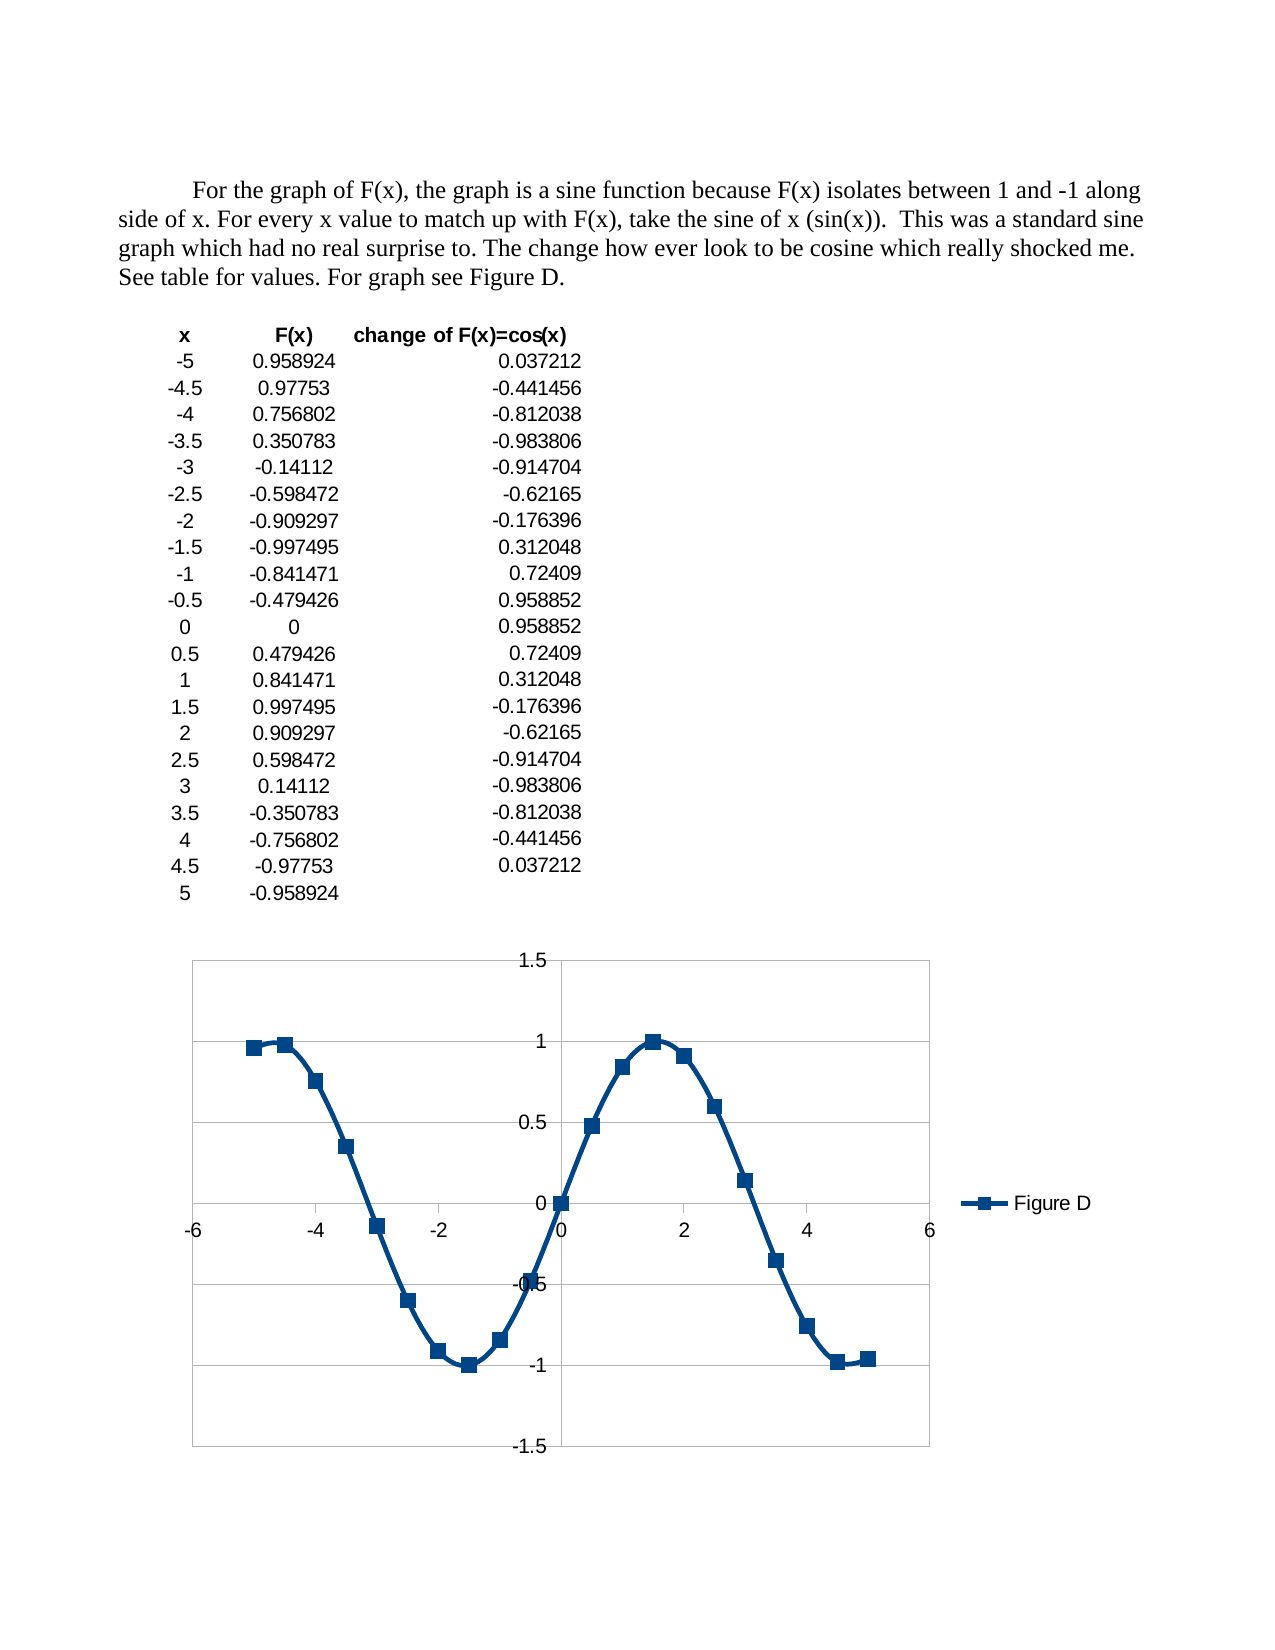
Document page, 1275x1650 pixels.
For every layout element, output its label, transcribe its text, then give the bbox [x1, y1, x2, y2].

text For the graph of F(x), the graph is a sine function because F(x) isolates between 1 and -1 along side of x. For every x value to match up with F(x), take the sine of x (sin(x)). This was a standard sine graph which had no real surprise to. The change how ever look to be cosine which really shocked me. See table for values. For graph see Figure D. [118, 176, 1157, 291]
